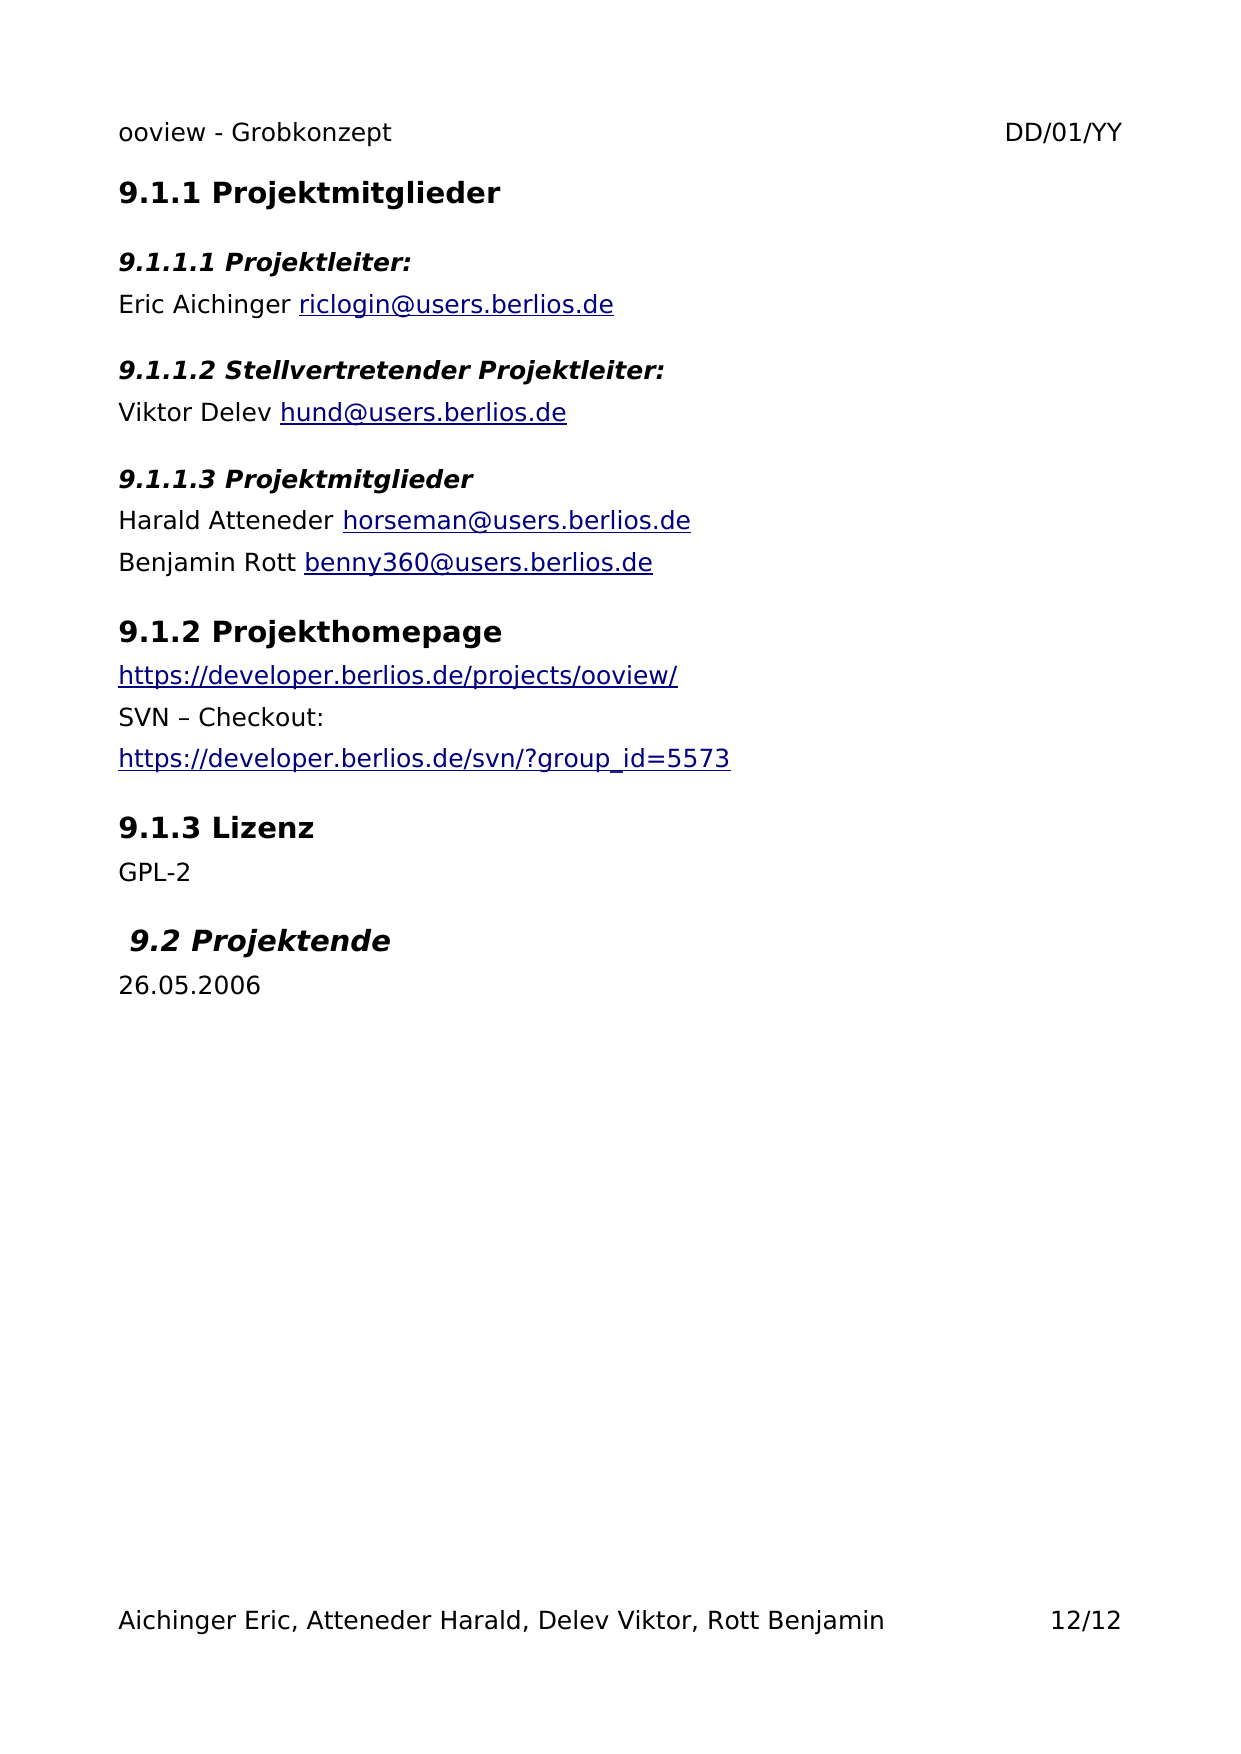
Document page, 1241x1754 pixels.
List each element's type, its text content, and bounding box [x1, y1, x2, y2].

text https://developer.berlios.de/svn/?group_id=5573 [118, 745, 1122, 774]
text https://developer.berlios.de/projects/ooview/ [118, 661, 1122, 691]
subtitle Lizenz [118, 811, 1122, 845]
text 26.05.2006 [118, 971, 1122, 1000]
subtitle Projektende [118, 924, 1122, 958]
text Benjamin Rott benny360@users.berlios.de [118, 548, 1122, 577]
subtitle Projektmitglieder [118, 177, 1122, 211]
text Viktor Delev hund@users.berlios.de [118, 398, 1122, 427]
text Harald Atteneder horseman@users.berlios.de [118, 507, 1122, 536]
text SVN – Checkout: [118, 703, 1122, 732]
subtitle Projektmitglieder [118, 465, 1122, 494]
subtitle Stellvertretender Projektleiter: [118, 357, 1122, 386]
text GPL-2 [118, 858, 1122, 887]
subtitle Projektleiter: [118, 248, 1122, 277]
text Eric Aichinger riclogin@users.berlios.de [118, 290, 1122, 319]
subtitle Projekthomepage [118, 615, 1122, 649]
